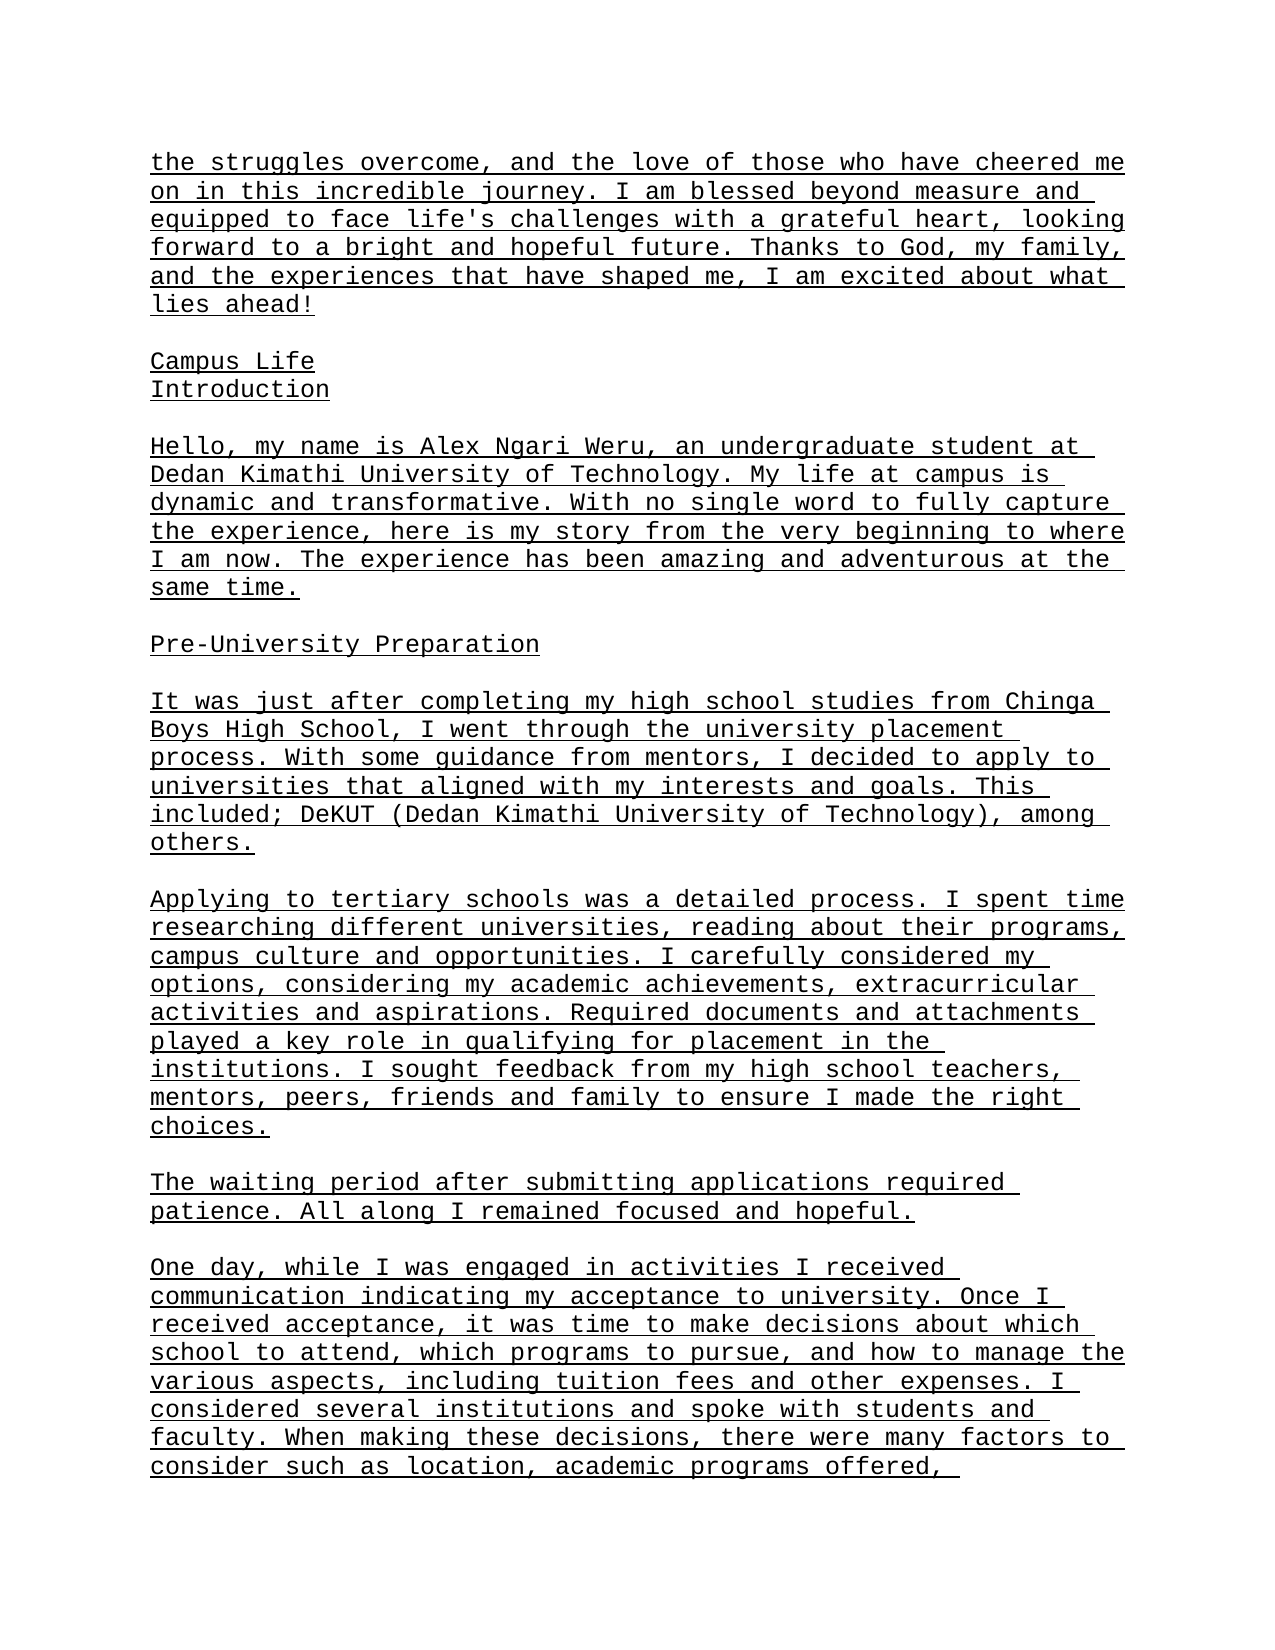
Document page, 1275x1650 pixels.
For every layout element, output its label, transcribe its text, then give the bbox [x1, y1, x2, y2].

text Applying to tertiary schools was a detailed process. I spent time [150, 887, 1125, 910]
text the experience, here is my story from the very beginning to where [150, 515, 1125, 541]
text Introduction [150, 377, 1125, 405]
text same time. [150, 571, 1125, 603]
text forward to a bright and hopeful future. Thanks to God, my family, [150, 231, 1125, 258]
text and the experiences that have shaped me, I am excited about what [150, 260, 1125, 286]
text Pre-University Preparation [150, 632, 1125, 660]
text The waiting period after submitting applications required patience. All along I remained focused and hopeful. [150, 1170, 1125, 1227]
text consider such as location, academic programs offered, [150, 1450, 1125, 1482]
text campus culture and opportunities. I carefully considered my options, considering my academic achievements, extracurricular activities and aspirations. Required documents and attachments played a key role in qualifying for placement in the institutions. I sought feedback from my high school teachers, mentors, peers, friends and family to ensure I made the right choices. [150, 940, 1125, 1142]
text Hello, my name is Alex Ngari Weru, an undergraduate student at Dedan Kimathi University of Technology. My life at campus is dynamic and transformative. With no single word to fully capture [150, 433, 1125, 513]
text Campus Life [150, 348, 1125, 377]
text One day, while I was engaged in activities I received communication indicating my acceptance to university. Once I received acceptance, it was time to make decisions about which school to attend, which programs to pursue, and how to manage the [150, 1255, 1125, 1363]
text It was just after completing my high school studies from Chinga Boys High School, I went through the university placement process. With some guidance from mentors, I decided to apply to universities that aligned with my interests and goals. This included; DeKUT (Dedan Kimathi University of Technology), among others. [150, 688, 1125, 858]
text the struggles overcome, and the love of those who have cheered me [150, 150, 1125, 173]
text on in this incredible journey. I am blessed beyond measure and equipped to face life's challenges with a grateful heart, looking [150, 175, 1125, 230]
text I am now. The experience has been amazing and adventurous at the [150, 543, 1125, 570]
text researching different universities, reading about their programs, [150, 911, 1125, 938]
text various aspects, including tuition fees and other expenses. I considered several institutions and spoke with students and faculty. When making these decisions, there were many factors to [150, 1365, 1125, 1448]
text lies ahead! [150, 288, 1125, 320]
